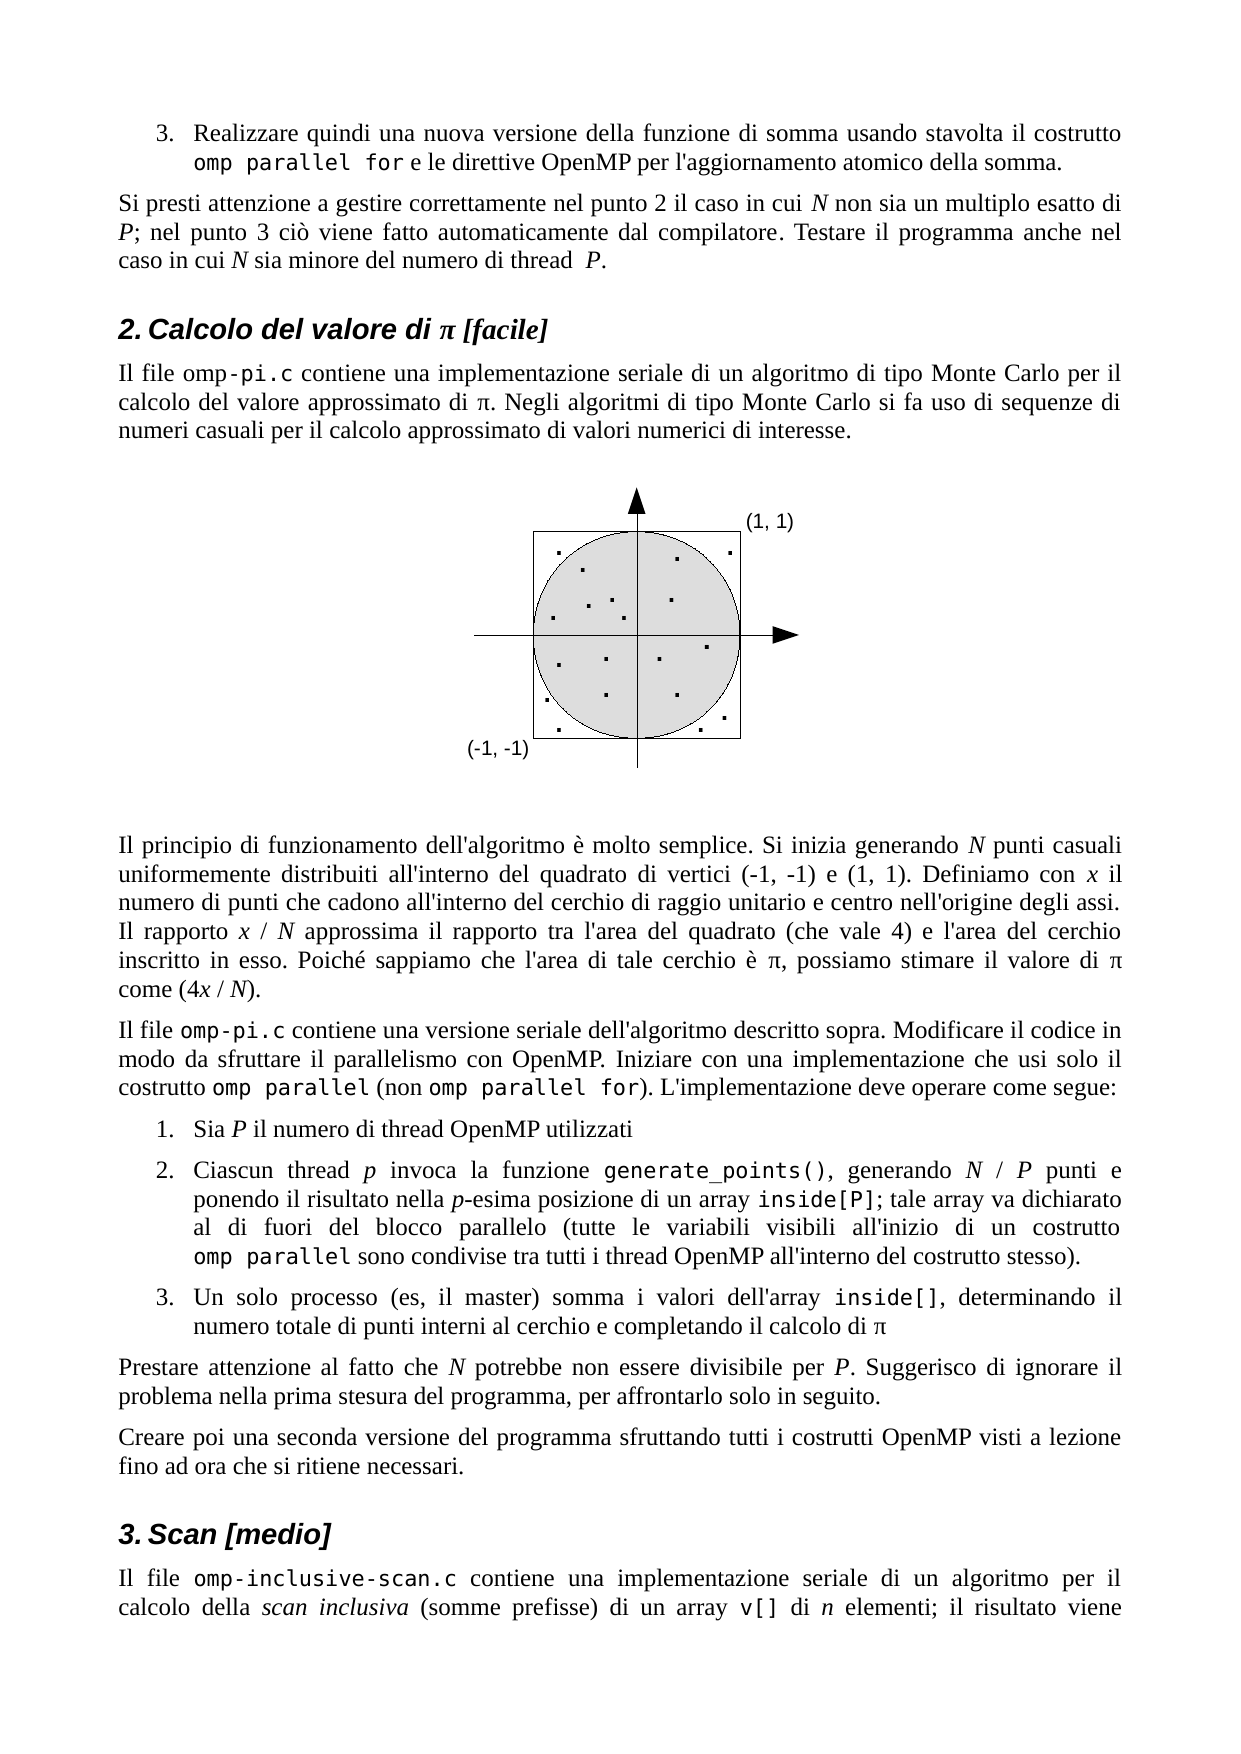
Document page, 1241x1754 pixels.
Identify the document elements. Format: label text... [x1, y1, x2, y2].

text Il file omp-pi.c contiene una implementazione seriale di un algoritmo di tipo Monte Carlo per il calcolo del valore approssimato di π. Negli algoritmi di tipo Monte Carlo si fa uso di sequenze di numeri casuali per il calcolo approssimato di valori numerici di interesse. [118, 358, 1122, 444]
text Il file omp-pi.c contiene una versione seriale dell'algoritmo descritto sopra. Modificare il codice in modo da sfruttare il parallelismo con OpenMP. Iniziare con una implementazione che usi solo il costrutto omp parallel (non omp parallel for). L'implementazione deve operare come segue: [118, 1015, 1122, 1101]
text Si presti attenzione a gestire correttamente nel punto 2 il caso in cui N non sia un multiplo esatto di P; nel punto 3 ciò viene fatto automaticamente dal compilatore. Testare il programma anche nel caso in cui N sia minore del numero di thread P. [118, 188, 1122, 274]
list Realizzare quindi una nuova versione della funzione di somma usando stavolta il costrutto omp parallel for e le direttive OpenMP per l'aggiornamento atomico della somma. [156, 118, 1122, 176]
text Il file omp-inclusive-scan.c contiene una implementazione seriale di un algoritmo per il calcolo della scan inclusiva (somme prefisse) di un array v[] di n elementi; il risultato viene [118, 1563, 1122, 1621]
subtitle Scan [medio] [118, 1517, 1122, 1551]
subtitle Calcolo del valore di π [facile] [118, 312, 1122, 346]
list Sia P il numero di thread OpenMP utilizzati [156, 1114, 1122, 1142]
text Creare poi una seconda versione del programma sfruttando tutti i costrutti OpenMP visti a lezione fino ad ora che si ritiene necessari. [118, 1422, 1122, 1480]
list Un solo processo (es, il master) somma i valori dell'array inside[], determinando il numero totale di punti interni al cerchio e completando il calcolo di π [156, 1282, 1122, 1340]
text Prestare attenzione al fatto che N potrebbe non essere divisibile per P. Suggerisco di ignorare il problema nella prima stesura del programma, per affrontarlo solo in seguito. [118, 1352, 1122, 1410]
text Il principio di funzionamento dell'algoritmo è molto semplice. Si inizia generando N punti casuali uniformemente distribuiti all'interno del quadrato di vertici (-1, -1) e (1, 1). Definiamo con x il numero di punti che cadono all'interno del cerchio di raggio unitario e centro nell'origine degli assi. Il rapporto x / N approssima il rapporto tra l'area del quadrato (che vale 4) e l'area del cerchio inscritto in esso. Poiché sappiamo che l'area di tale cerchio è π, possiamo stimare il valore di π come (4x / N). [118, 830, 1122, 1002]
list Ciascun thread p invoca la funzione generate_points(), generando N / P punti e ponendo il risultato nella p-esima posizione di un array inside[P]; tale array va dichiarato al di fuori del blocco parallelo (tutte le variabili visibili all'inizio di un costrutto omp parallel sono condivise tra tutti i thread OpenMP all'interno del costrutto stesso). [156, 1155, 1122, 1270]
